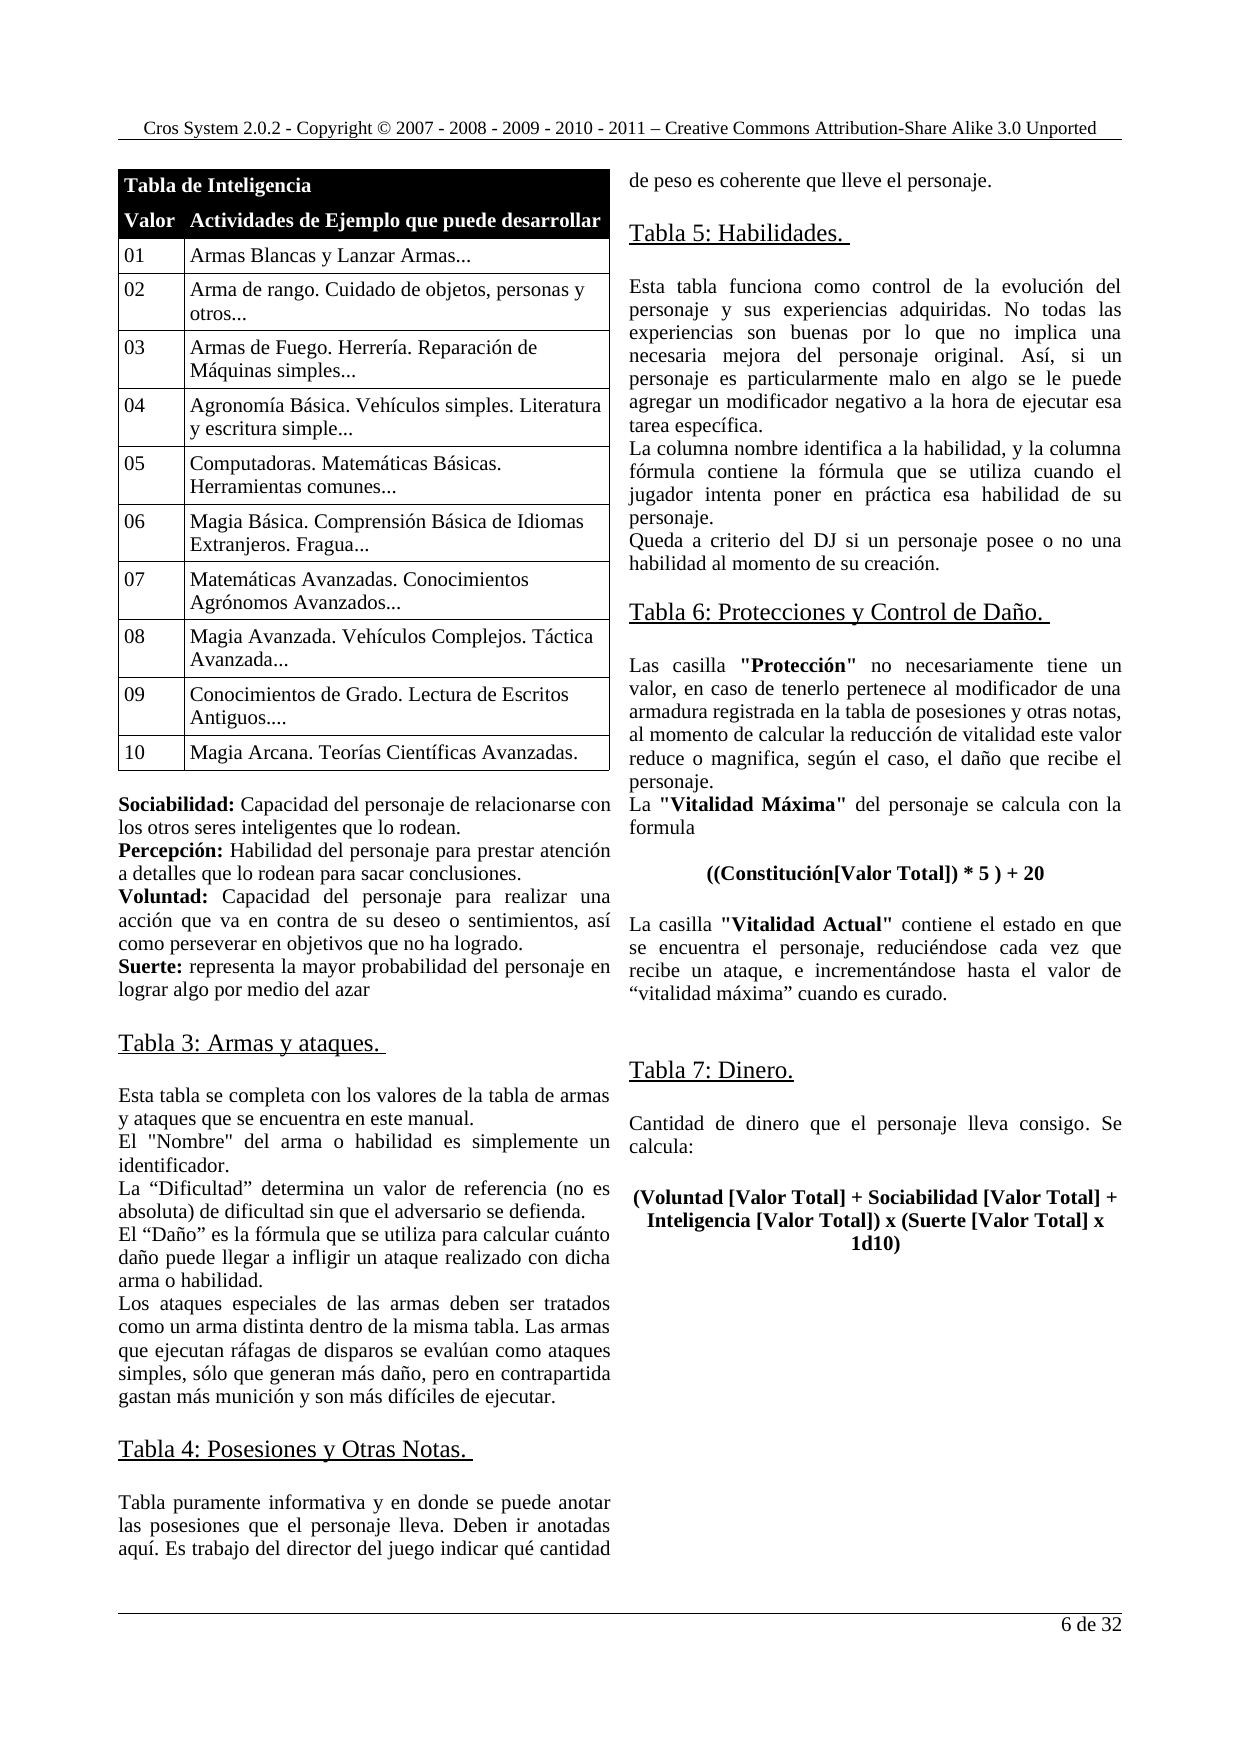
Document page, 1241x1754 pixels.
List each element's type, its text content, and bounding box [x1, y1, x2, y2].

table_cell Matemáticas Avanzadas. Conocimientos Agrónomos Avanzados... [185, 562, 609, 619]
text Percepción: Habilidad del personaje para prestar atención a detalles que lo rodean para sacar conclusiones. [118, 839, 611, 885]
text Tabla 5: Habilidades. [629, 219, 1122, 247]
text La "Vitalidad Máxima" del personaje se calcula con la formula [629, 793, 1122, 839]
table_cell Agronomía Básica. Vehículos simples. Literatura y escritura simple... [185, 389, 609, 446]
table_cell 02 [119, 274, 184, 330]
table_cell 01 [119, 239, 184, 273]
table_cell 09 [119, 678, 184, 735]
text El “Daño” es la fórmula que se utiliza para calcular cuánto daño puede llegar a infligir un ataque realizado con dicha arma o habilidad. [118, 1223, 611, 1292]
text Esta tabla funciona como control de la evolución del personaje y sus experiencias adquiridas. No todas las experiencias son buenas por lo que no implica una necesaria mejora del personaje original. Así, si un personaje es particularmente malo en algo se le puede agregar un modificador negativo a la hora de ejecutar esa tarea específica. [629, 275, 1122, 437]
text La casilla "Vitalidad Actual" contiene el estado en que se encuentra el personaje, reduciéndose cada vez que recibe un ataque, e incrementándose hasta el valor de “vitalidad máxima” cuando es curado. [629, 913, 1122, 1005]
table_cell Conocimientos de Grado. Lectura de Escritos Antiguos.... [185, 678, 609, 735]
table_header Tabla de Inteligencia [119, 170, 609, 203]
text La columna nombre identifica a la habilidad, y la columna fórmula contiene la fórmula que se utiliza cuando el jugador intenta poner en práctica esa habilidad de su personaje. [629, 437, 1122, 529]
text Suerte: representa la mayor probabilidad del personaje en lograr algo por medio del azar [118, 955, 611, 1001]
table_cell Computadoras. Matemáticas Básicas. Herramientas comunes... [185, 447, 609, 504]
text El "Nombre" del arma o habilidad es simplemente un identificador. [118, 1130, 611, 1177]
table_cell Actividades de Ejemplo que puede desarrollar [185, 204, 609, 238]
table_cell Magia Arcana. Teorías Científicas Avanzadas. [185, 736, 609, 770]
text Esta tabla se completa con los valores de la tabla de armas y ataques que se encuentra en este manual. [118, 1084, 611, 1130]
text (Voluntad [Valor Total] + Sociabilidad [Valor Total] + Inteligencia [Valor Total]) x (Suerte [Valor Total] x 1d10) [629, 1186, 1122, 1255]
table_cell Valor [119, 204, 184, 238]
table_cell Magia Básica. Comprensión Básica de Idiomas Extranjeros. Fragua... [185, 505, 609, 561]
table_cell Arma de rango. Cuidado de objetos, personas y otros... [185, 274, 609, 330]
table_cell 06 [119, 505, 184, 561]
table_cell Armas Blancas y Lanzar Armas... [185, 239, 609, 273]
text Tabla 3: Armas y ataques. [118, 1029, 611, 1056]
text Las casilla "Protección" no necesariamente tiene un valor, en caso de tenerlo pertenece al modificador de una armadura registrada en la tabla de posesiones y otras notas, al momento de calcular la reducción de vitalidad este valor reduce o magnifica, según el caso, el daño que recibe el personaje. [629, 654, 1122, 793]
text Queda a criterio del DJ si un personaje posee o no una habilidad al momento de su creación. [629, 529, 1122, 575]
text Tabla puramente informativa y en donde se puede anotar las posesiones que el personaje lleva. Deben ir anotadas aquí. Es trabajo del director del juego indicar qué cantidad [118, 1491, 611, 1560]
table_cell Magia Avanzada. Vehículos Complejos. Táctica Avanzada... [185, 620, 609, 677]
text Tabla 4: Posesiones y Otras Notas. [118, 1436, 611, 1463]
text La “Dificultad” determina un valor de referencia (no es absoluta) de dificultad sin que el adversario se defienda. [118, 1177, 611, 1223]
text Tabla 6: Protecciones y Control de Daño. [629, 598, 1122, 626]
table_cell 05 [119, 447, 184, 504]
table_cell 07 [119, 562, 184, 619]
table_cell 04 [119, 389, 184, 446]
text ((Constitución[Valor Total]) * 5 ) + 20 [629, 862, 1122, 885]
table_cell Armas de Fuego. Herrería. Reparación de Máquinas simples... [185, 331, 609, 388]
text Voluntad: Capacidad del personaje para realizar una acción que va en contra de su deseo o sentimientos, así como perseverar en objetivos que no ha logrado. [118, 885, 611, 955]
table_cell 08 [119, 620, 184, 677]
text Sociabilidad: Capacidad del personaje de relacionarse con los otros seres inteligentes que lo rodean. [118, 793, 611, 839]
text de peso es coherente que lleve el personaje. [629, 168, 1122, 192]
text Los ataques especiales de las armas deben ser tratados como un arma distinta dentro de la misma tabla. Las armas que ejecutan ráfagas de disparos se evalúan como ataques simples, sólo que generan más daño, pero en contrapartida gastan más munición y son más difíciles de ejecutar. [118, 1292, 611, 1408]
text Cantidad de dinero que el personaje lleva consigo. Se calcula: [629, 1112, 1122, 1158]
table_cell 03 [119, 331, 184, 388]
text Tabla 7: Dinero. [629, 1056, 1122, 1084]
table_cell 10 [119, 736, 184, 770]
